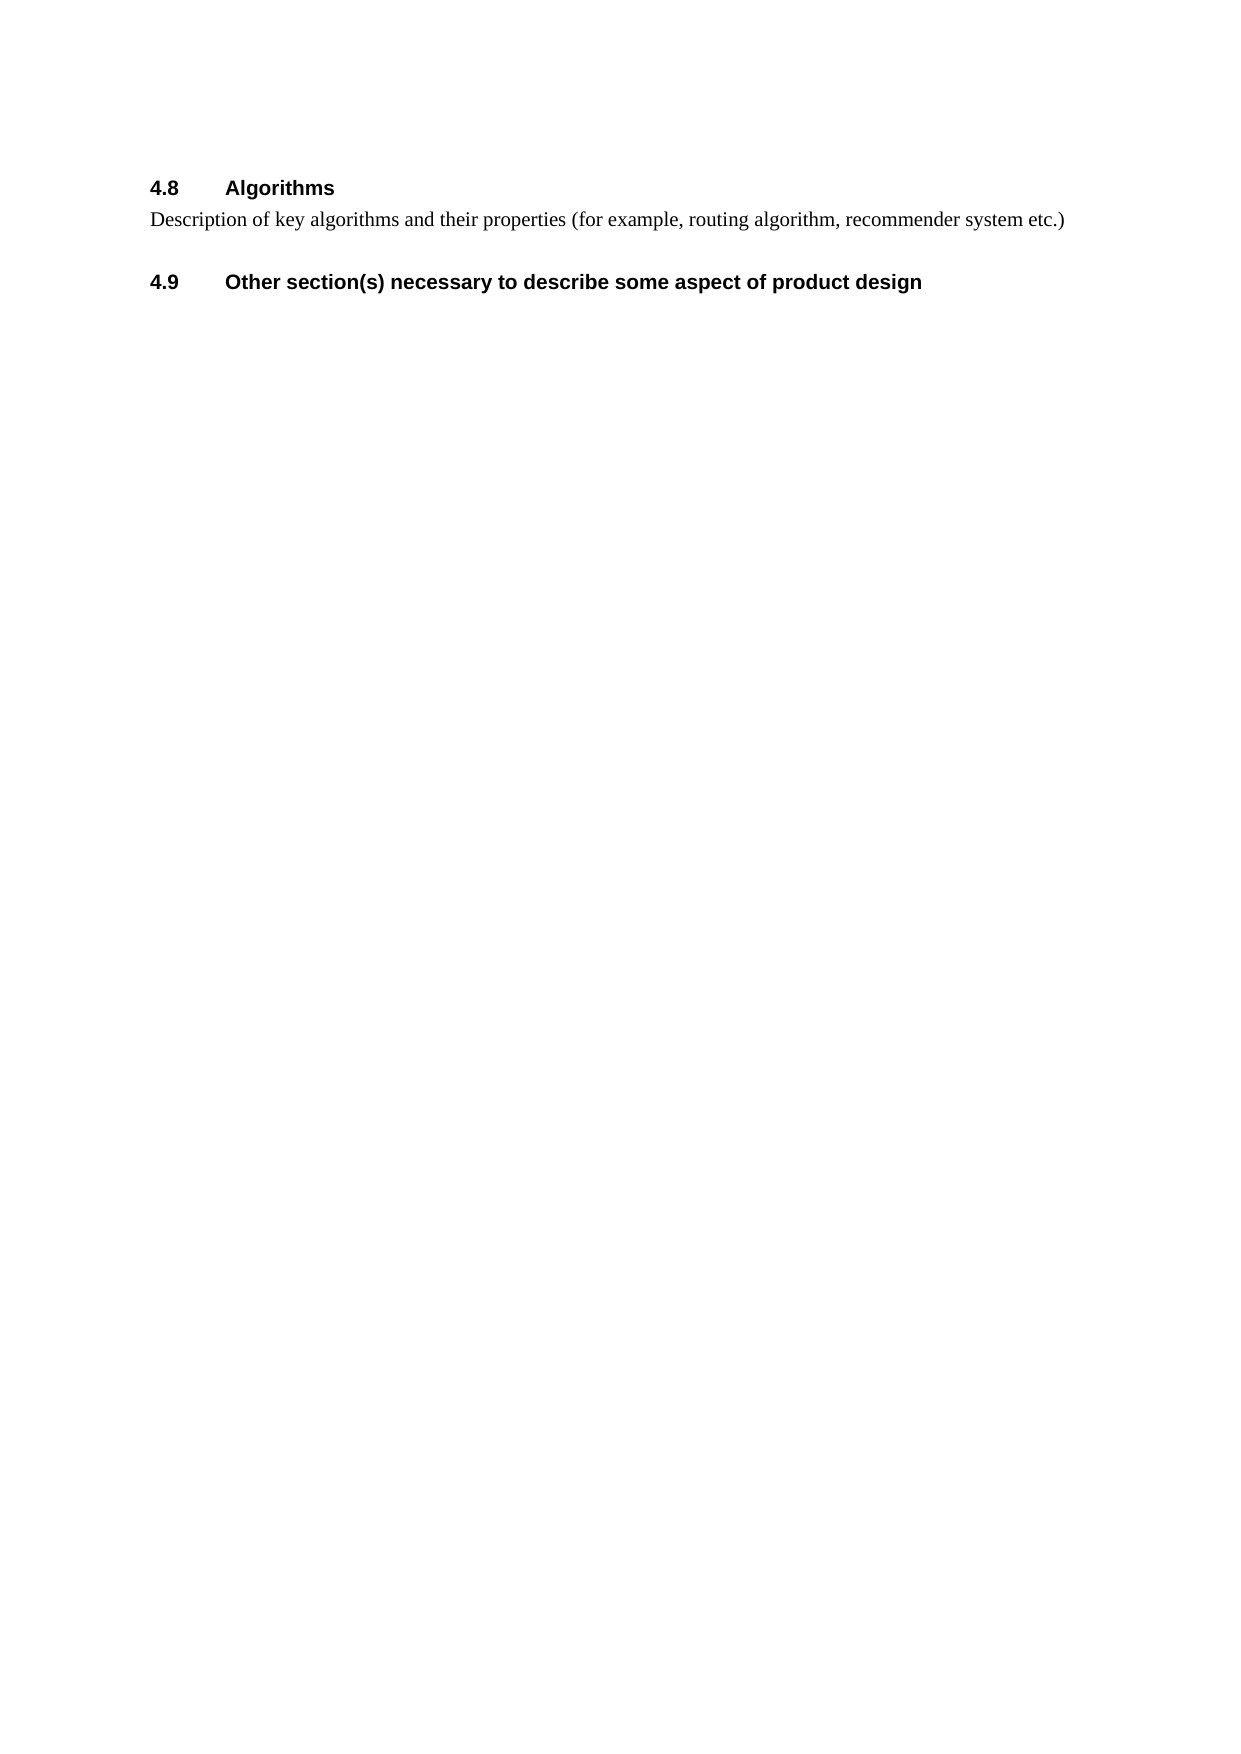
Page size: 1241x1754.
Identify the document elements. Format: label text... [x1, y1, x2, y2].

subtitle Other section(s) necessary to describe some aspect of product design [150, 269, 1090, 294]
subtitle Algorithms [150, 175, 1090, 200]
text Description of key algorithms and their properties (for example, routing algorithm, recommender system etc.) [150, 206, 1090, 231]
